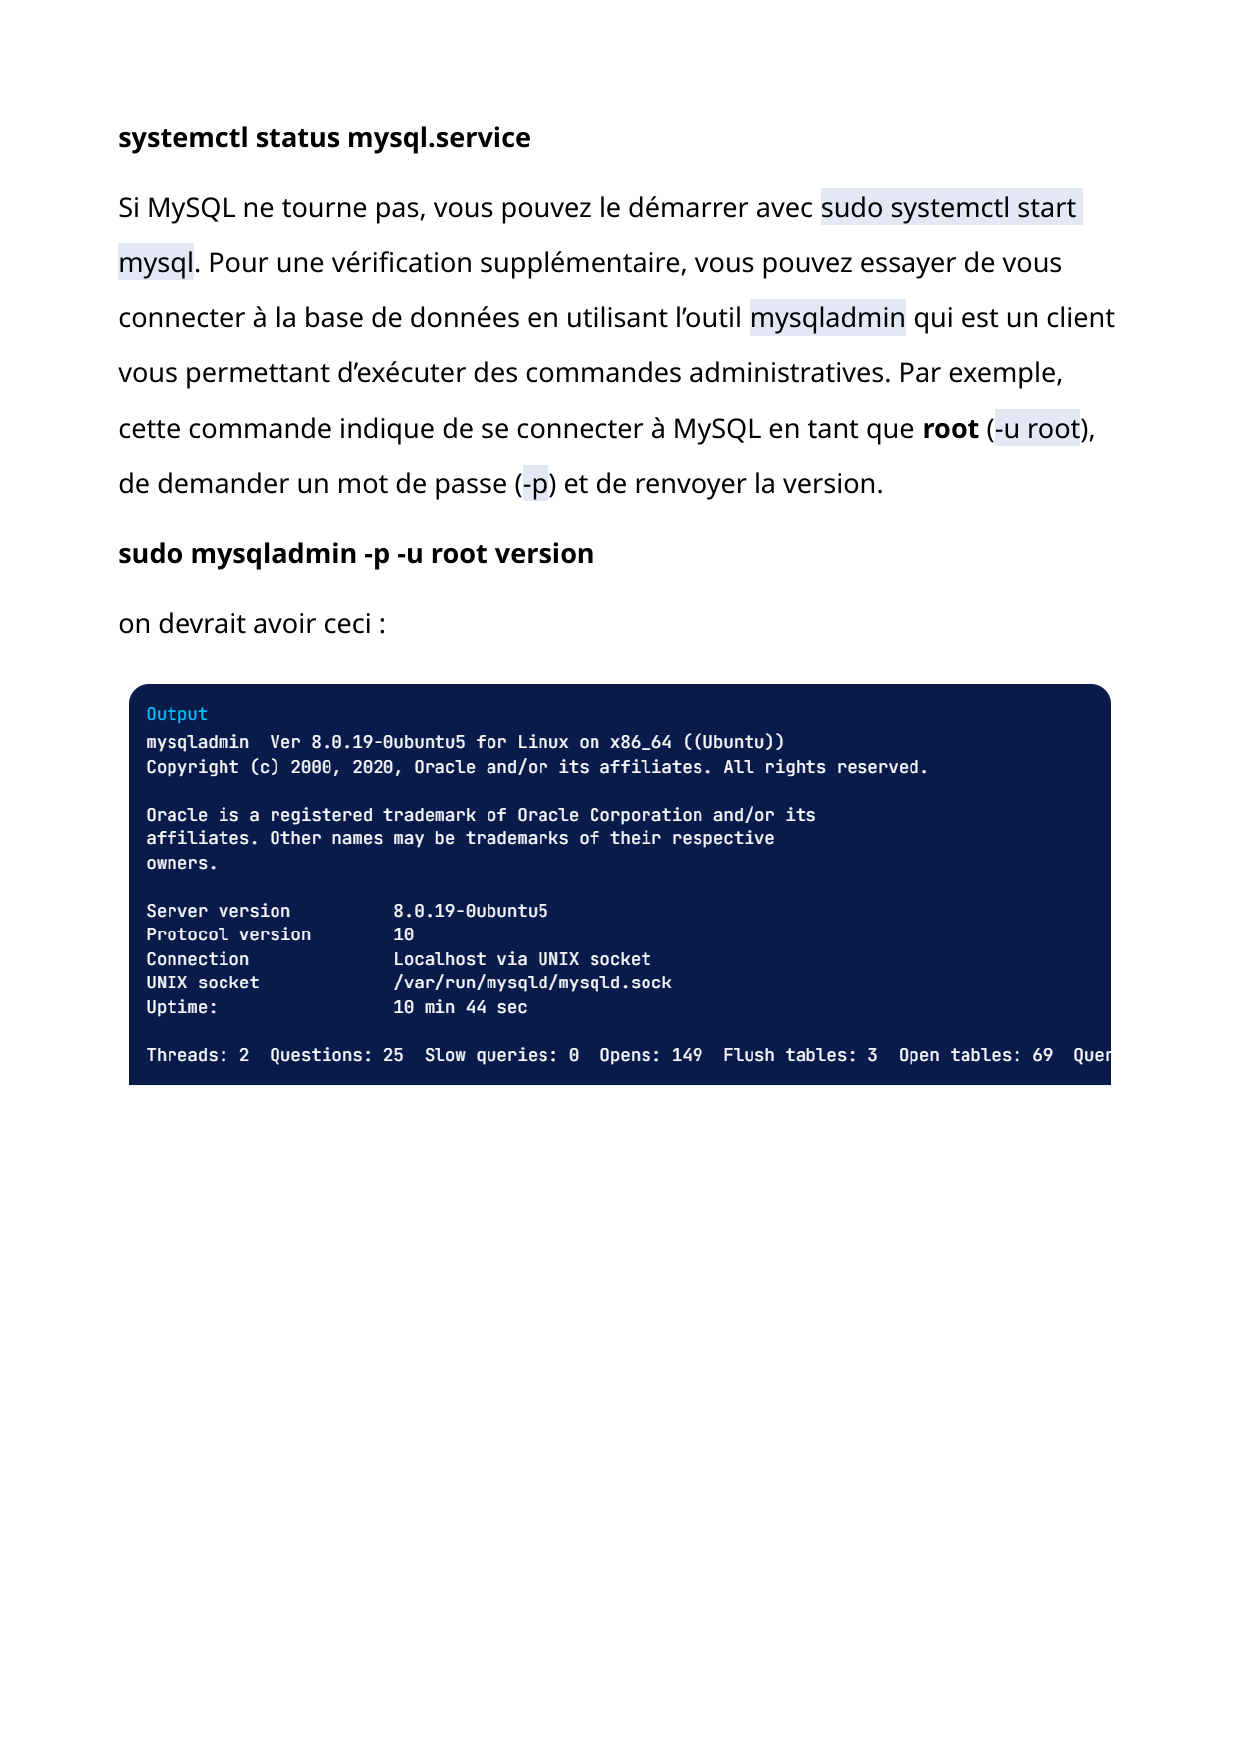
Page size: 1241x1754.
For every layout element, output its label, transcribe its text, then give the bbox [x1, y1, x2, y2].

text systemctl status mysql.service [118, 118, 1122, 155]
picture [118, 674, 1123, 1086]
text Si MySQL ne tourne pas, vous pouvez le démarrer avec sudo systemctl start mysql. Pour une vérification supplémentaire, vous pouvez essayer de vous connecter à la base de données en utilisant l’outil mysqladmin qui est un client vous permettant d’exécuter des commandes administratives. Par exemple, cette commande indique de se connecter à MySQL en tant que root (-u root), de demander un mot de passe (-p) et de renvoyer la version. [118, 188, 1122, 501]
text sudo mysqladmin -p -u root version [118, 534, 1122, 571]
text on devrait avoir ceci : [118, 604, 1122, 641]
